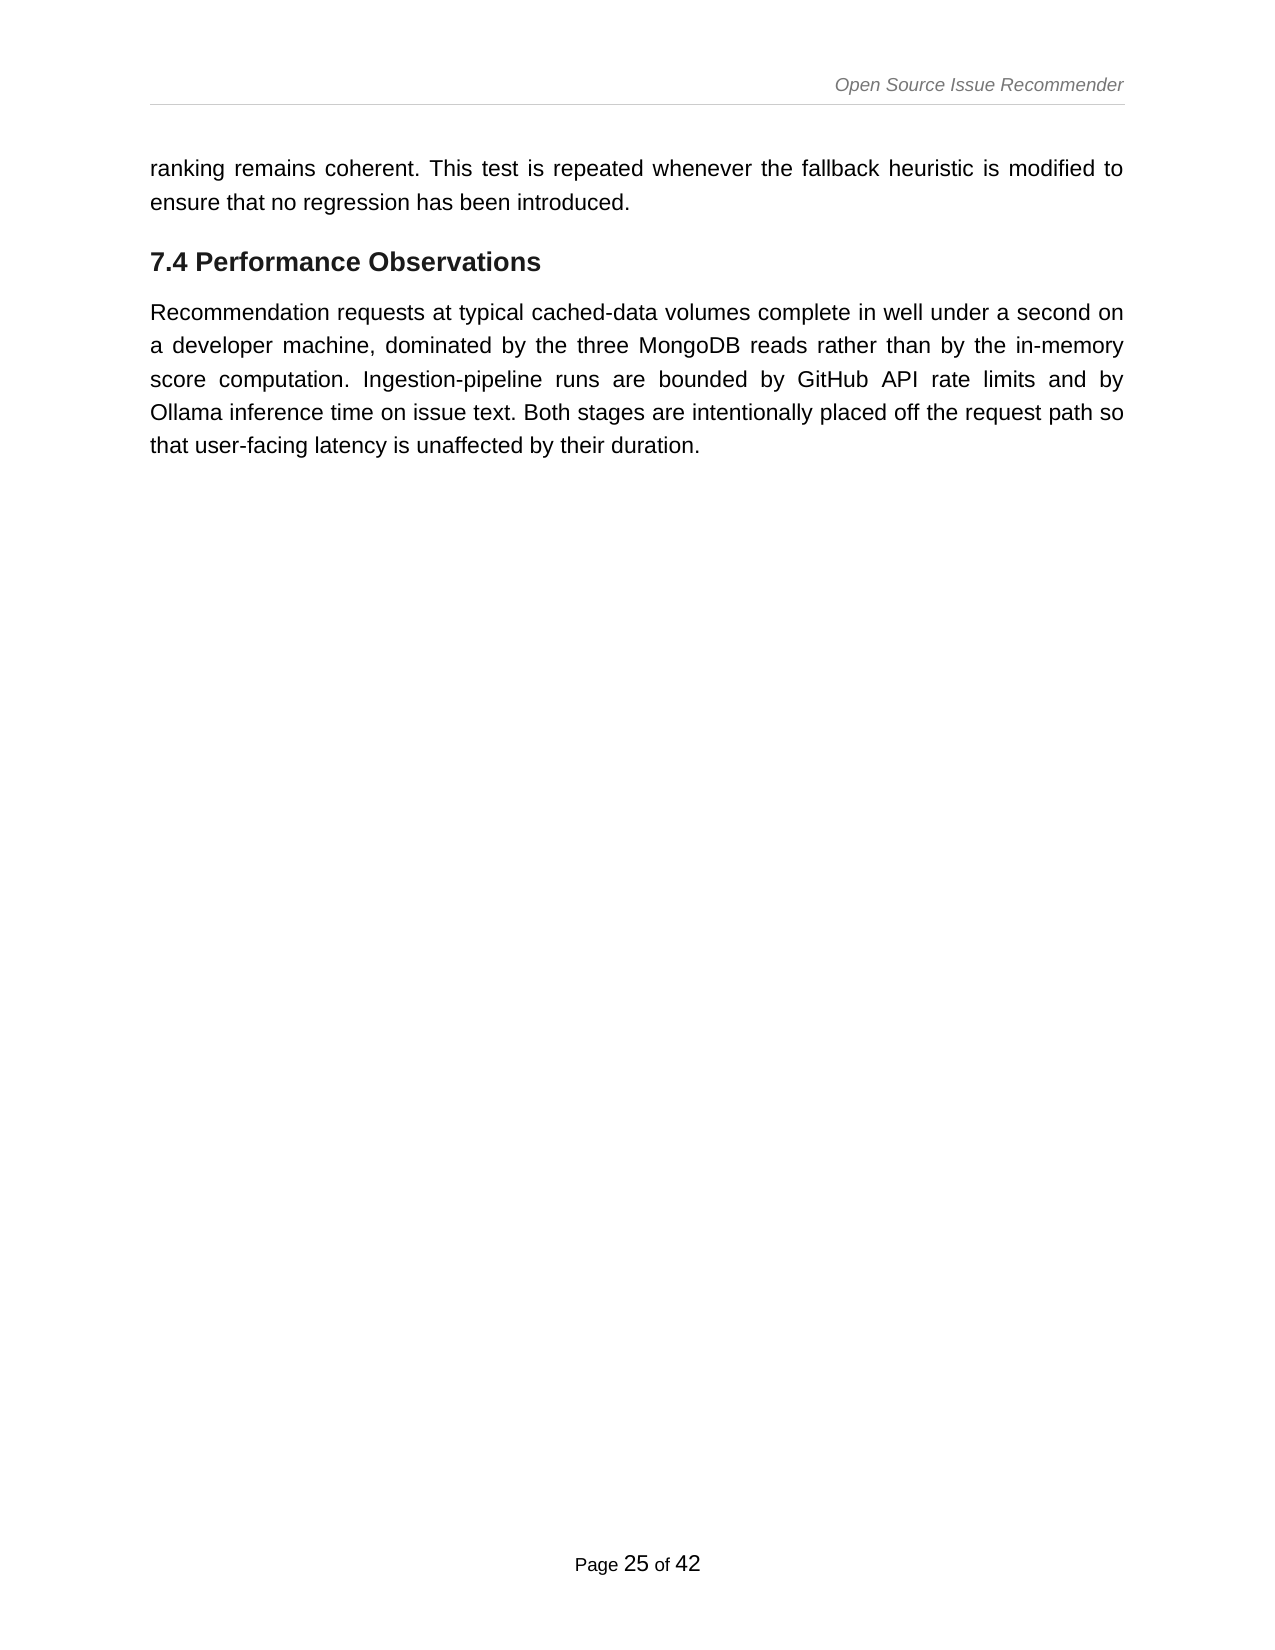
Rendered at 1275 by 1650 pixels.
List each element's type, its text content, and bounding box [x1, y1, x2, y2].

text Recommendation requests at typical cached-data volumes complete in well under a second on a developer machine, dominated by the three MongoDB reads rather than by the in-memory score computation. Ingestion-pipeline runs are bounded by GitHub API rate limits and by Ollama inference time on issue text. Both stages are intentionally placed off the request path so that user-facing latency is unaffected by their duration. [150, 294, 1125, 460]
subtitle 7.4 Performance Observations [150, 246, 1125, 277]
text ranking remains coherent. This test is repeated whenever the fallback heuristic is modified to ensure that no regression has been introduced. [150, 150, 1125, 217]
